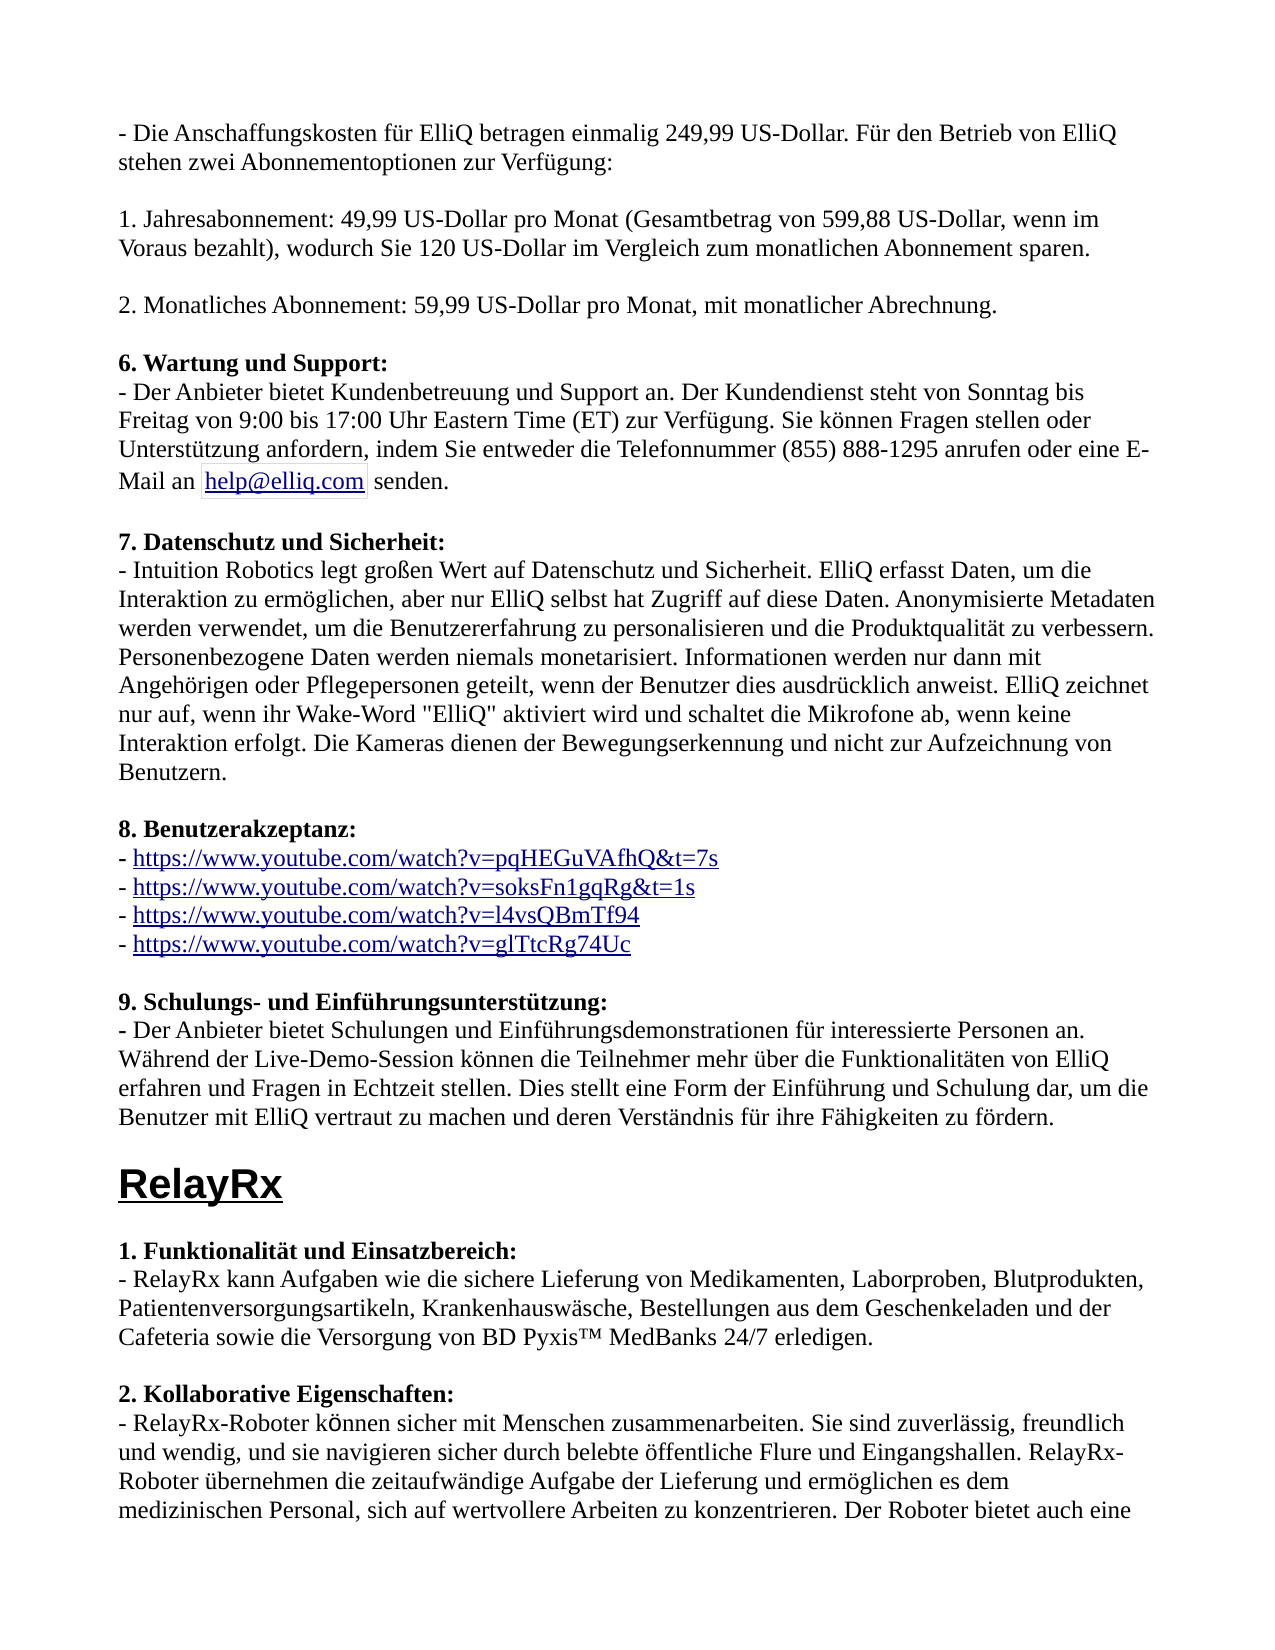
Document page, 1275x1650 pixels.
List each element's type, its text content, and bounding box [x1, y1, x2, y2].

text 9. Schulungs- und Einführungsunterstützung: [118, 987, 1157, 1015]
text 2. Monatliches Abonnement: 59,99 US-Dollar pro Monat, mit monatlicher Abrechnung. [118, 291, 1157, 319]
text 2. Kollaborative Eigenschaften: [118, 1379, 1157, 1408]
text - Die Anschaffungskosten für ElliQ betragen einmalig 249,99 US-Dollar. Für den Betrieb von ElliQ stehen zwei Abonnementoptionen zur Verfügung: [118, 118, 1157, 176]
text - Intuition Robotics legt großen Wert auf Datenschutz und Sicherheit. ElliQ erfasst Daten, um die Interaktion zu ermöglichen, aber nur ElliQ selbst hat Zugriff auf diese Daten. Anonymisierte Metadaten werden verwendet, um die Benutzererfahrung zu personalisieren und die Produktqualität zu verbessern. Personenbezogene Daten werden niemals monetarisiert. Informationen werden nur dann mit Angehörigen oder Pflegepersonen geteilt, wenn der Benutzer dies ausdrücklich anweist. ElliQ zeichnet nur auf, wenn ihr Wake-Word "ElliQ" aktiviert wird und schaltet die Mikrofone ab, wenn keine Interaktion erfolgt. Die Kameras dienen der Bewegungserkennung und nicht zur Aufzeichnung von Benutzern. [118, 555, 1157, 785]
text 1. Funktionalität und Einsatzbereich: [118, 1236, 1157, 1264]
text - https://www.youtube.com/watch?v=soksFn1gqRg&t=1s [118, 872, 1157, 900]
text - RelayRx-Roboter können sicher mit Menschen zusammenarbeiten. Sie sind zuverlässig, freundlich und wendig, und sie navigieren sicher durch belebte öffentliche Flure und Eingangshallen. RelayRx-Roboter übernehmen die zeitaufwändige Aufgabe der Lieferung und ermöglichen es dem medizinischen Personal, sich auf wertvollere Arbeiten zu konzentrieren. Der Roboter bietet auch eine [118, 1408, 1157, 1523]
text RelayRx [118, 1159, 1157, 1207]
text - Der Anbieter bietet Schulungen und Einführungsdemonstrationen für interessierte Personen an. Während der Live-Demo-Session können die Teilnehmer mehr über die Funktionalitäten von ElliQ erfahren und Fragen in Echtzeit stellen. Dies stellt eine Form der Einführung und Schulung dar, um die Benutzer mit ElliQ vertraut zu machen und deren Verständnis für ihre Fähigkeiten zu fördern. [118, 1015, 1157, 1130]
text - Der Anbieter bietet Kundenbetreuung und Support an. Der Kundendienst steht von Sonntag bis Freitag von 9:00 bis 17:00 Uhr Eastern Time (ET) zur Verfügung. Sie können Fragen stellen oder Unterstützung anfordern, indem Sie entweder die Telefonnummer (855) 888-1295 anrufen oder eine E-Mail an help@elliq.com senden. [118, 377, 1157, 498]
text 7. Datenschutz und Sicherheit: [118, 527, 1157, 555]
text - https://www.youtube.com/watch?v=l4vsQBmTf94 [118, 900, 1157, 929]
text 6. Wartung und Support: [118, 348, 1157, 377]
text 8. Benutzerakzeptanz: [118, 814, 1157, 843]
text - https://www.youtube.com/watch?v=glTtcRg74Uc [118, 929, 1157, 958]
text 1. Jahresabonnement: 49,99 US-Dollar pro Monat (Gesamtbetrag von 599,88 US-Dollar, wenn im Voraus bezahlt), wodurch Sie 120 US-Dollar im Vergleich zum monatlichen Abonnement sparen. [118, 204, 1157, 262]
text - https://www.youtube.com/watch?v=pqHEGuVAfhQ&t=7s [118, 843, 1157, 872]
text - RelayRx kann Aufgaben wie die sichere Lieferung von Medikamenten, Laborproben, Blutprodukten, Patientenversorgungsartikeln, Krankenhauswäsche, Bestellungen aus dem Geschenkeladen und der Cafeteria sowie die Versorgung von BD Pyxis™ MedBanks 24/7 erledigen. [118, 1264, 1157, 1351]
